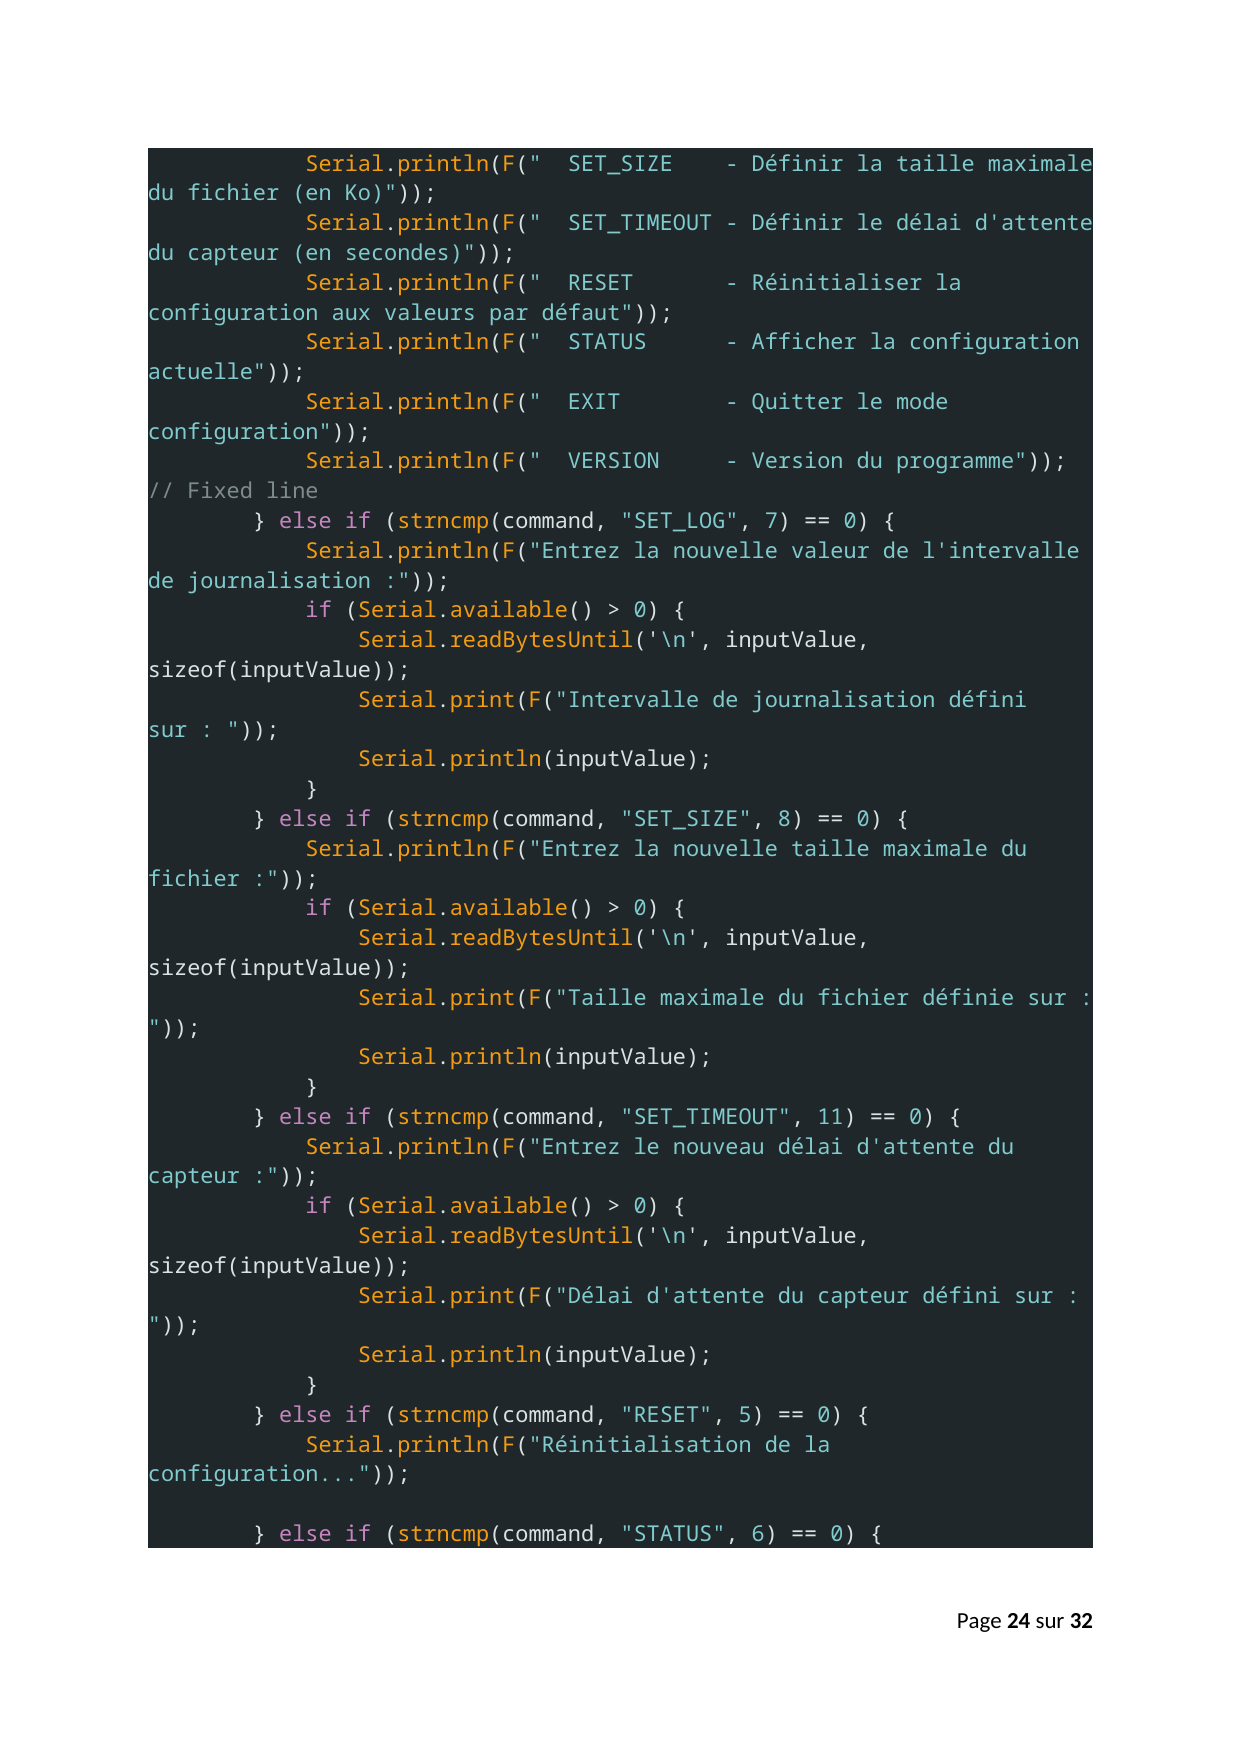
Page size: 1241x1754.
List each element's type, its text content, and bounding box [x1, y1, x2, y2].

text } [148, 1369, 1093, 1399]
text Serial.println(F(" EXIT - Quitter le mode configuration")); [148, 386, 1093, 446]
text Serial.println(F("Réinitialisation de la configuration...")); [148, 1429, 1093, 1488]
text Serial.println(inputValue); [148, 1339, 1093, 1369]
text Serial.println(inputValue); [148, 743, 1093, 773]
text } [148, 1071, 1093, 1101]
text Serial.println(F(" SET_SIZE - Définir la taille maximale du fichier (en Ko)")); [148, 148, 1093, 207]
text } else if (strncmp(command, "RESET", 5) == 0) { [148, 1399, 1093, 1429]
text Serial.println(F(" VERSION - Version du programme")); // Fixed line [148, 446, 1093, 505]
text Serial.readBytesUntil('\n', inputValue, sizeof(inputValue)); [148, 1220, 1093, 1280]
text } else if (strncmp(command, "SET_SIZE", 8) == 0) { [148, 803, 1093, 833]
text Serial.print(F("Intervalle de journalisation défini sur : ")); [148, 684, 1093, 743]
text } [148, 773, 1093, 803]
text Serial.println(inputValue); [148, 1041, 1093, 1071]
text } else if (strncmp(command, "STATUS", 6) == 0) { [148, 1518, 1093, 1548]
text } else if (strncmp(command, "SET_LOG", 7) == 0) { [148, 505, 1093, 535]
text Serial.readBytesUntil('\n', inputValue, sizeof(inputValue)); [148, 624, 1093, 684]
text Serial.println(F(" STATUS - Afficher la configuration actuelle")); [148, 326, 1093, 386]
text Serial.println(F("Entrez la nouvelle valeur de l'intervalle de journalisation :")); [148, 535, 1093, 594]
text if (Serial.available() > 0) { [148, 594, 1093, 624]
text Serial.println(F(" RESET - Réinitialiser la configuration aux valeurs par défaut")); [148, 267, 1093, 326]
text Serial.readBytesUntil('\n', inputValue, sizeof(inputValue)); [148, 922, 1093, 982]
text Serial.println(F("Entrez la nouvelle taille maximale du fichier :")); [148, 833, 1093, 892]
text if (Serial.available() > 0) { [148, 1190, 1093, 1220]
text Serial.println(F("Entrez le nouveau délai d'attente du capteur :")); [148, 1131, 1093, 1190]
text if (Serial.available() > 0) { [148, 892, 1093, 922]
text Serial.println(F(" SET_TIMEOUT - Définir le délai d'attente du capteur (en secondes)")); [148, 207, 1093, 267]
text } else if (strncmp(command, "SET_TIMEOUT", 11) == 0) { [148, 1101, 1093, 1131]
text Serial.print(F("Taille maximale du fichier définie sur : ")); [148, 982, 1093, 1041]
text Serial.print(F("Délai d'attente du capteur défini sur : ")); [148, 1280, 1093, 1339]
